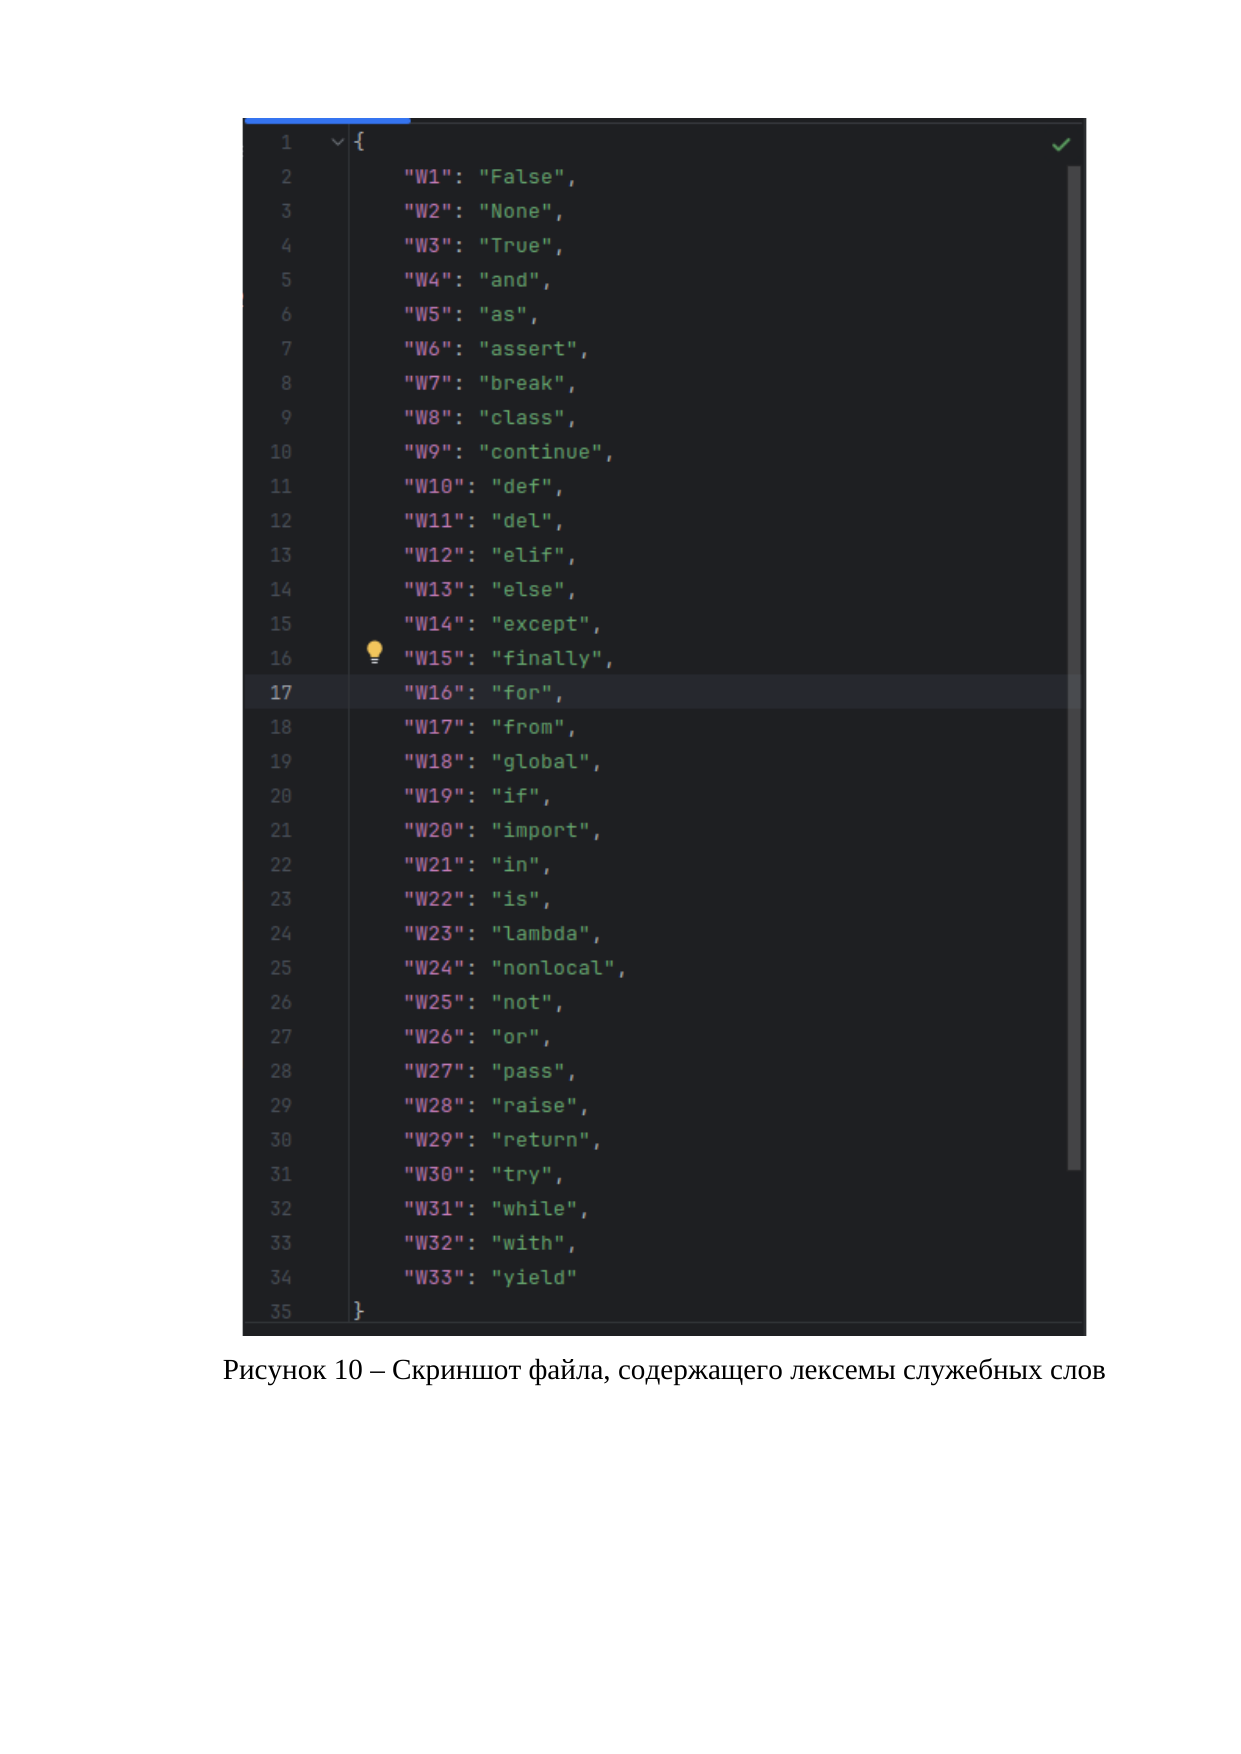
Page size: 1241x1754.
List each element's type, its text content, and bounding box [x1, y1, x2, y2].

picture [242, 118, 1087, 1336]
text Рисунок 10 – Скриншот файла, содержащего лексемы служебных слов [177, 118, 1152, 1385]
